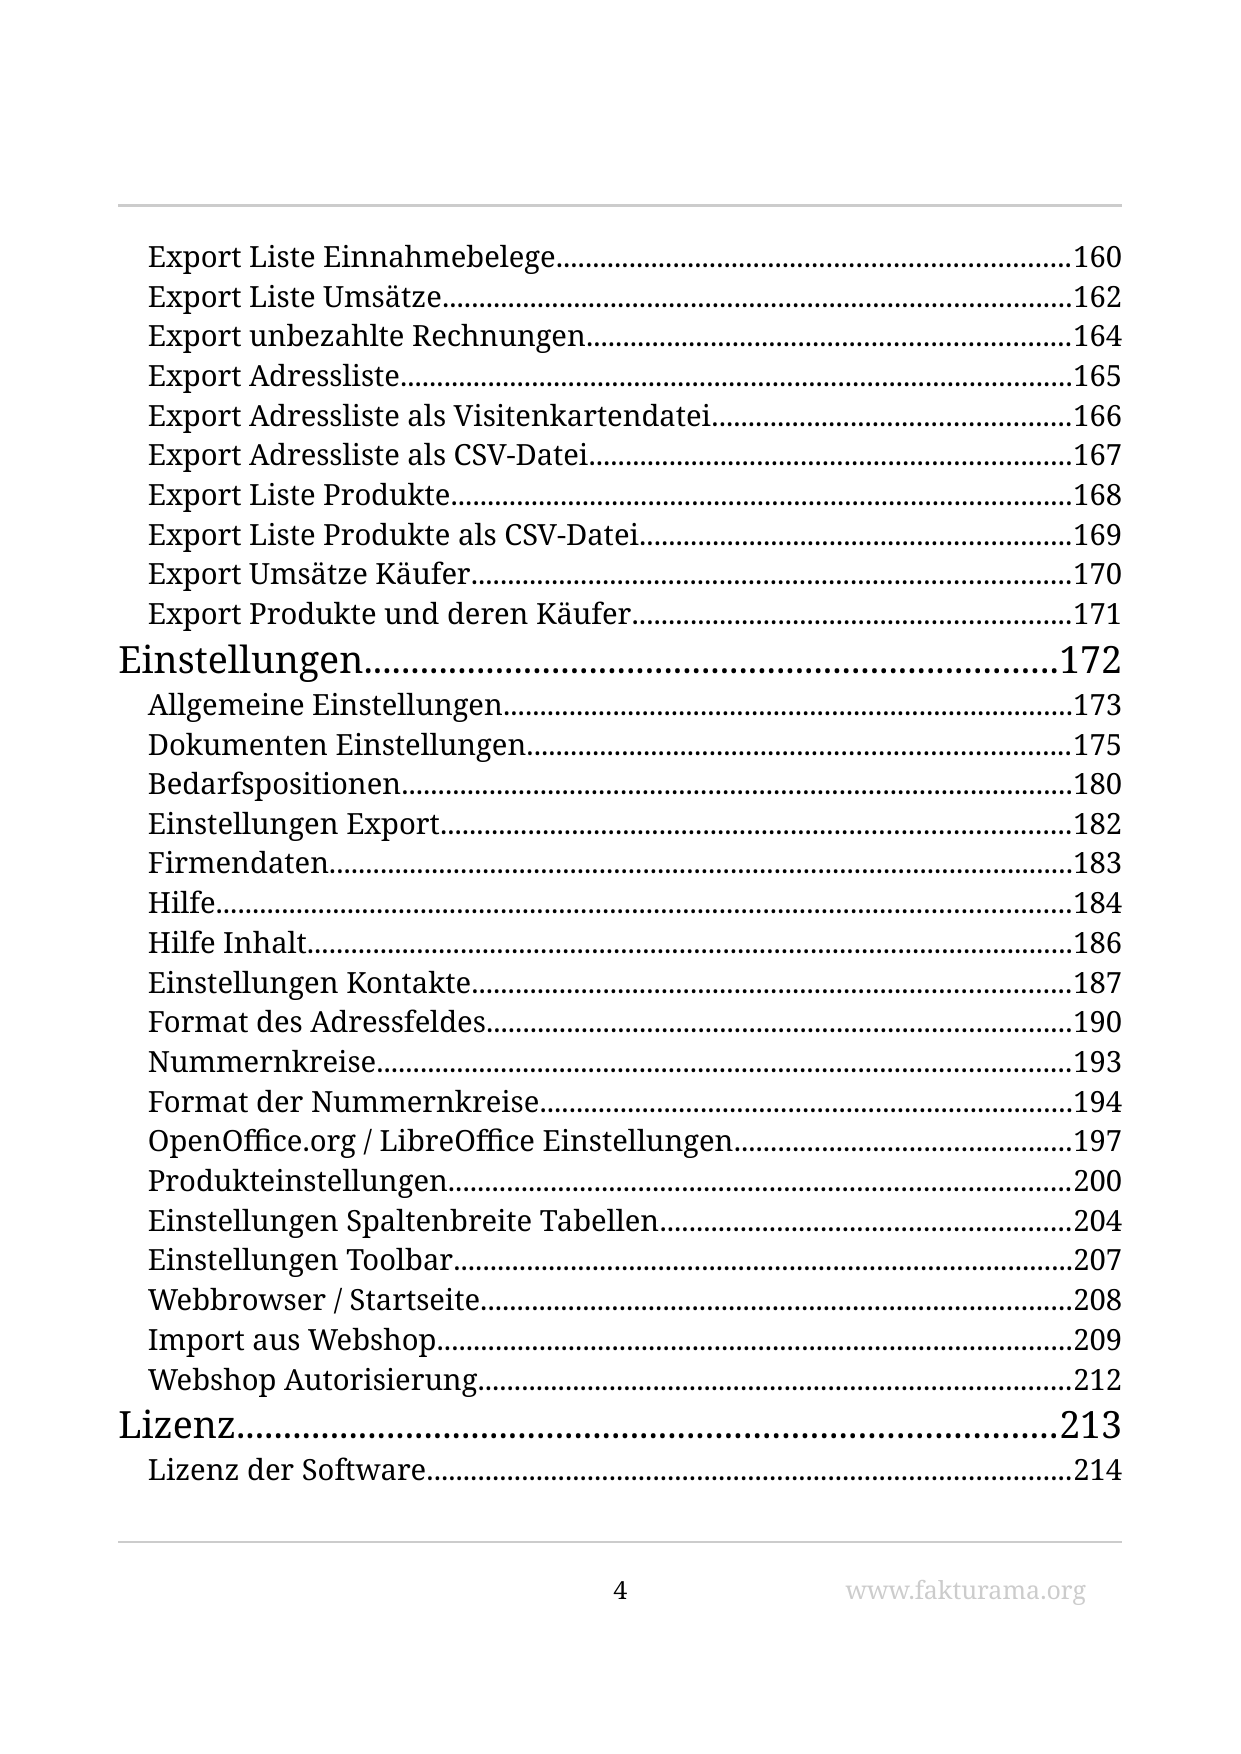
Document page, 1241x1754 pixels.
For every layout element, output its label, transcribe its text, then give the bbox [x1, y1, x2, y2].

text Export Adressliste als CSV-Datei 167 [148, 434, 1122, 474]
text Import aus Webshop 209 [148, 1319, 1122, 1359]
text Lizenz 213 [118, 1398, 1122, 1449]
text Export Umsätze Käufer 170 [148, 554, 1122, 593]
text Format der Nummernkreise 194 [148, 1081, 1122, 1121]
text Webshop Autorisierung 212 [148, 1359, 1122, 1398]
text Export Produkte und deren Käufer 171 [148, 593, 1122, 633]
text Export Liste Produkte 168 [148, 474, 1122, 514]
text Bedarfspositionen 180 [148, 763, 1122, 803]
text Allgemeine Einstellungen 173 [148, 684, 1122, 724]
text Export Liste Produkte als CSV-Datei 169 [148, 514, 1122, 554]
text Export Adressliste 165 [148, 355, 1122, 395]
text Lizenz der Software 214 [148, 1449, 1122, 1489]
text Hilfe Inhalt 186 [148, 922, 1122, 962]
text Dokumenten Einstellungen 175 [148, 724, 1122, 763]
text Einstellungen Kontakte 187 [148, 962, 1122, 1002]
text Firmendaten 183 [148, 843, 1122, 882]
text Export Liste Umsätze 162 [148, 276, 1122, 316]
text Export unbezahlte Rechnungen 164 [148, 316, 1122, 355]
text Einstellungen Spaltenbreite Tabellen 204 [148, 1200, 1122, 1240]
text OpenOffice.org / LibreOffice Einstellungen 197 [148, 1121, 1122, 1160]
text Nummernkreise 193 [148, 1041, 1122, 1081]
text Webbrowser / Startseite 208 [148, 1279, 1122, 1319]
text Hilfe 184 [148, 882, 1122, 922]
text Produkteinstellungen 200 [148, 1160, 1122, 1200]
text Einstellungen Export 182 [148, 803, 1122, 843]
text Einstellungen 172 [118, 633, 1122, 684]
text Einstellungen Toolbar 207 [148, 1240, 1122, 1279]
text Export Adressliste als Visitenkartendatei 166 [148, 395, 1122, 434]
text Export Liste Einnahmebelege 160 [148, 236, 1122, 276]
text Format des Adressfeldes 190 [148, 1002, 1122, 1041]
